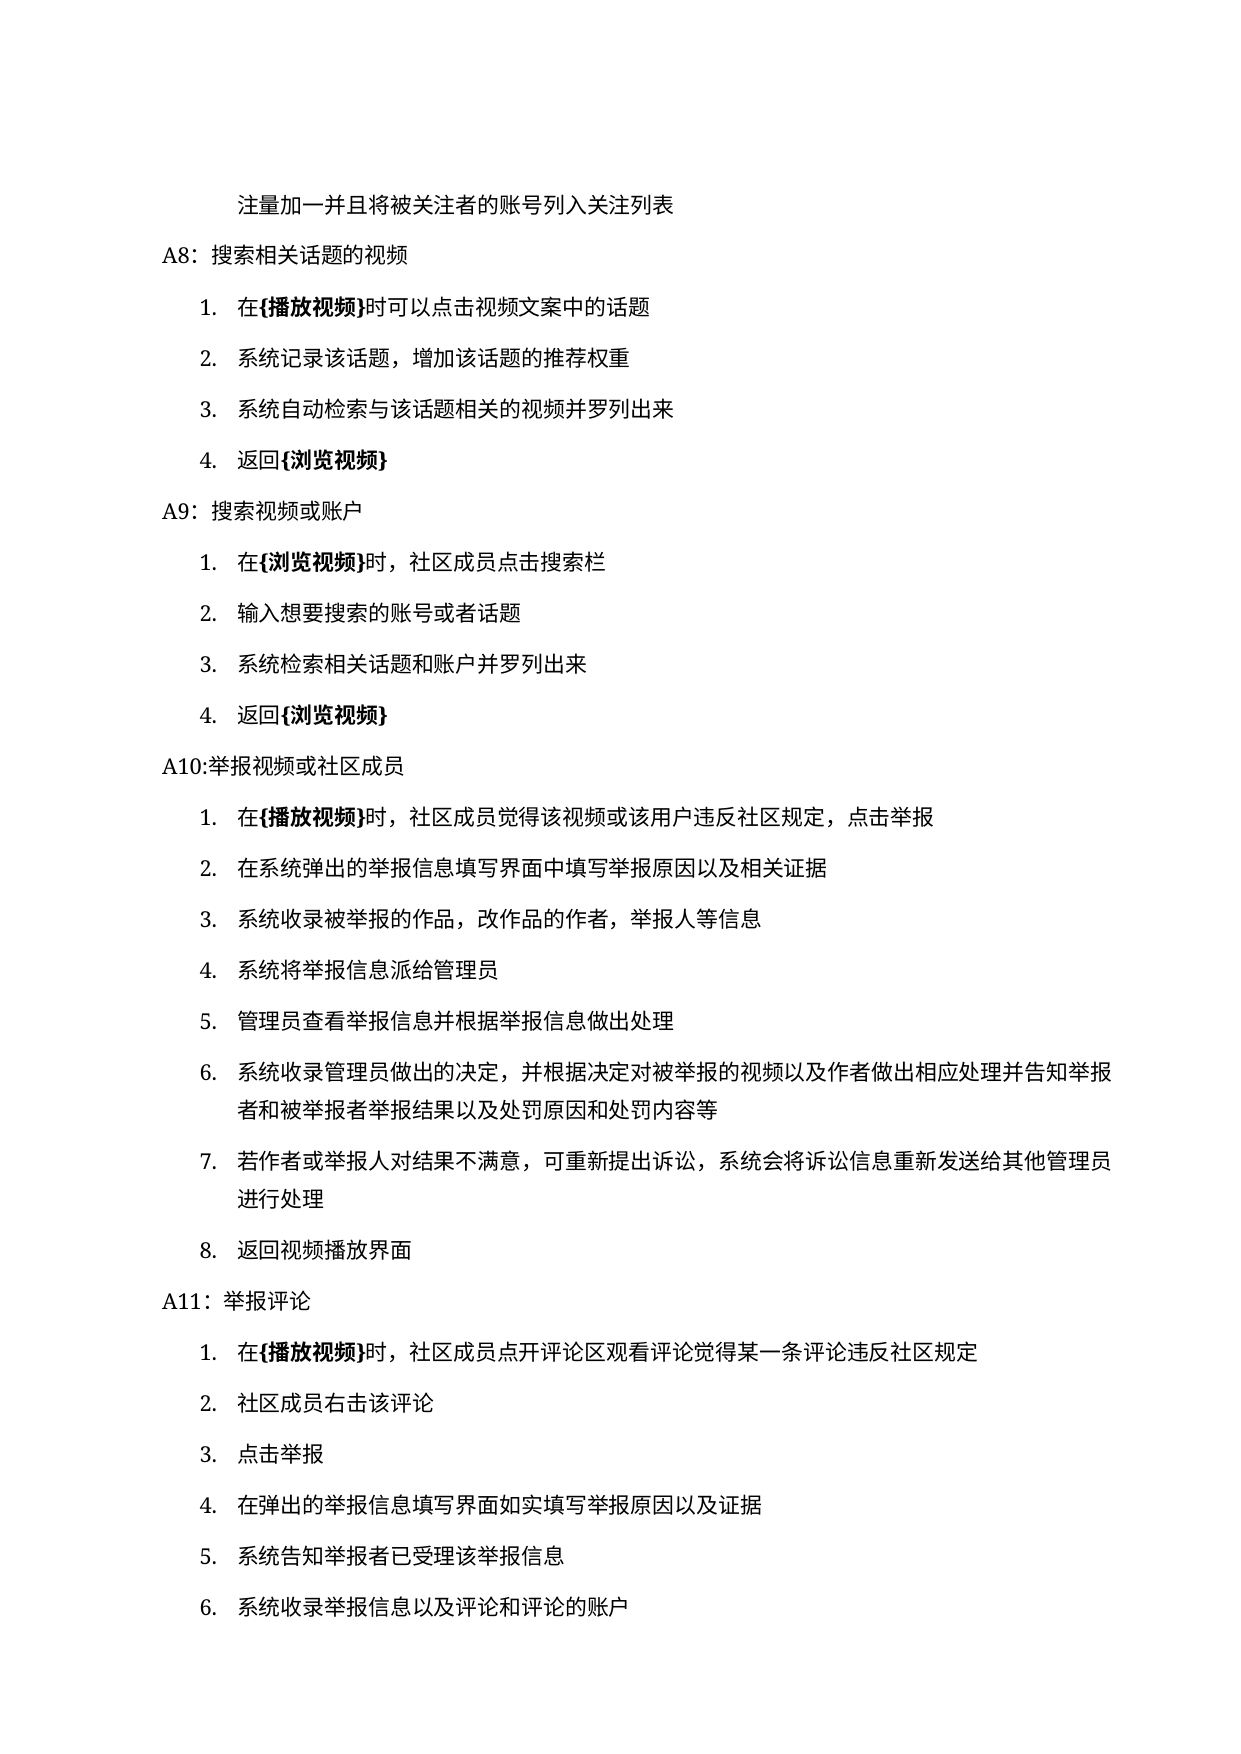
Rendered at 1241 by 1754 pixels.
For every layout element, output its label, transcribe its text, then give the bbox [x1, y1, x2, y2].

list 系统收录被举报的作品，改作品的作者，举报人等信息 [199, 902, 1122, 934]
list 系统告知举报者已受理该举报信息 [199, 1539, 1122, 1571]
list 点击举报 [199, 1437, 1122, 1469]
list 系统记录该话题，增加该话题的推荐权重 [199, 341, 1122, 372]
list 在{播放视频}时，社区成员点开评论区观看评论觉得某一条评论违反社区规定 [199, 1335, 1122, 1367]
text A10:举报视频或社区成员 [118, 749, 1122, 781]
list 注量加一并且将被关注者的账号列入关注列表 [199, 188, 1122, 219]
list 返回视频播放界面 [199, 1233, 1122, 1264]
list 系统检索相关话题和账户并罗列出来 [199, 647, 1122, 678]
list 在{播放视频}时可以点击视频文案中的话题 [199, 289, 1122, 321]
list 管理员查看举报信息并根据举报信息做出处理 [199, 1004, 1122, 1036]
list 若作者或举报人对结果不满意，可重新提出诉讼，系统会将诉讼信息重新发送给其他管理员进行处理 [199, 1144, 1122, 1214]
list 系统收录举报信息以及评论和评论的账户 [199, 1590, 1122, 1622]
list 在弹出的举报信息填写界面如实填写举报原因以及证据 [199, 1488, 1122, 1520]
list 系统将举报信息派给管理员 [199, 953, 1122, 985]
list 输入想要搜索的账号或者话题 [199, 596, 1122, 627]
text A9：搜索视频或账户 [118, 494, 1122, 525]
list 系统自动检索与该话题相关的视频并罗列出来 [199, 392, 1122, 423]
list 在系统弹出的举报信息填写界面中填写举报原因以及相关证据 [199, 851, 1122, 883]
list 返回{浏览视频} [199, 698, 1122, 729]
list 返回{浏览视频} [199, 443, 1122, 474]
text A11：举报评论 [118, 1284, 1122, 1316]
list 系统收录管理员做出的决定，并根据决定对被举报的视频以及作者做出相应处理并告知举报者和被举报者举报结果以及处罚原因和处罚内容等 [199, 1055, 1122, 1125]
list 在{播放视频}时，社区成员觉得该视频或该用户违反社区规定，点击举报 [199, 800, 1122, 832]
text A8：搜索相关话题的视频 [118, 238, 1122, 270]
list 社区成员右击该评论 [199, 1386, 1122, 1418]
list 在{浏览视频}时，社区成员点击搜索栏 [199, 545, 1122, 576]
